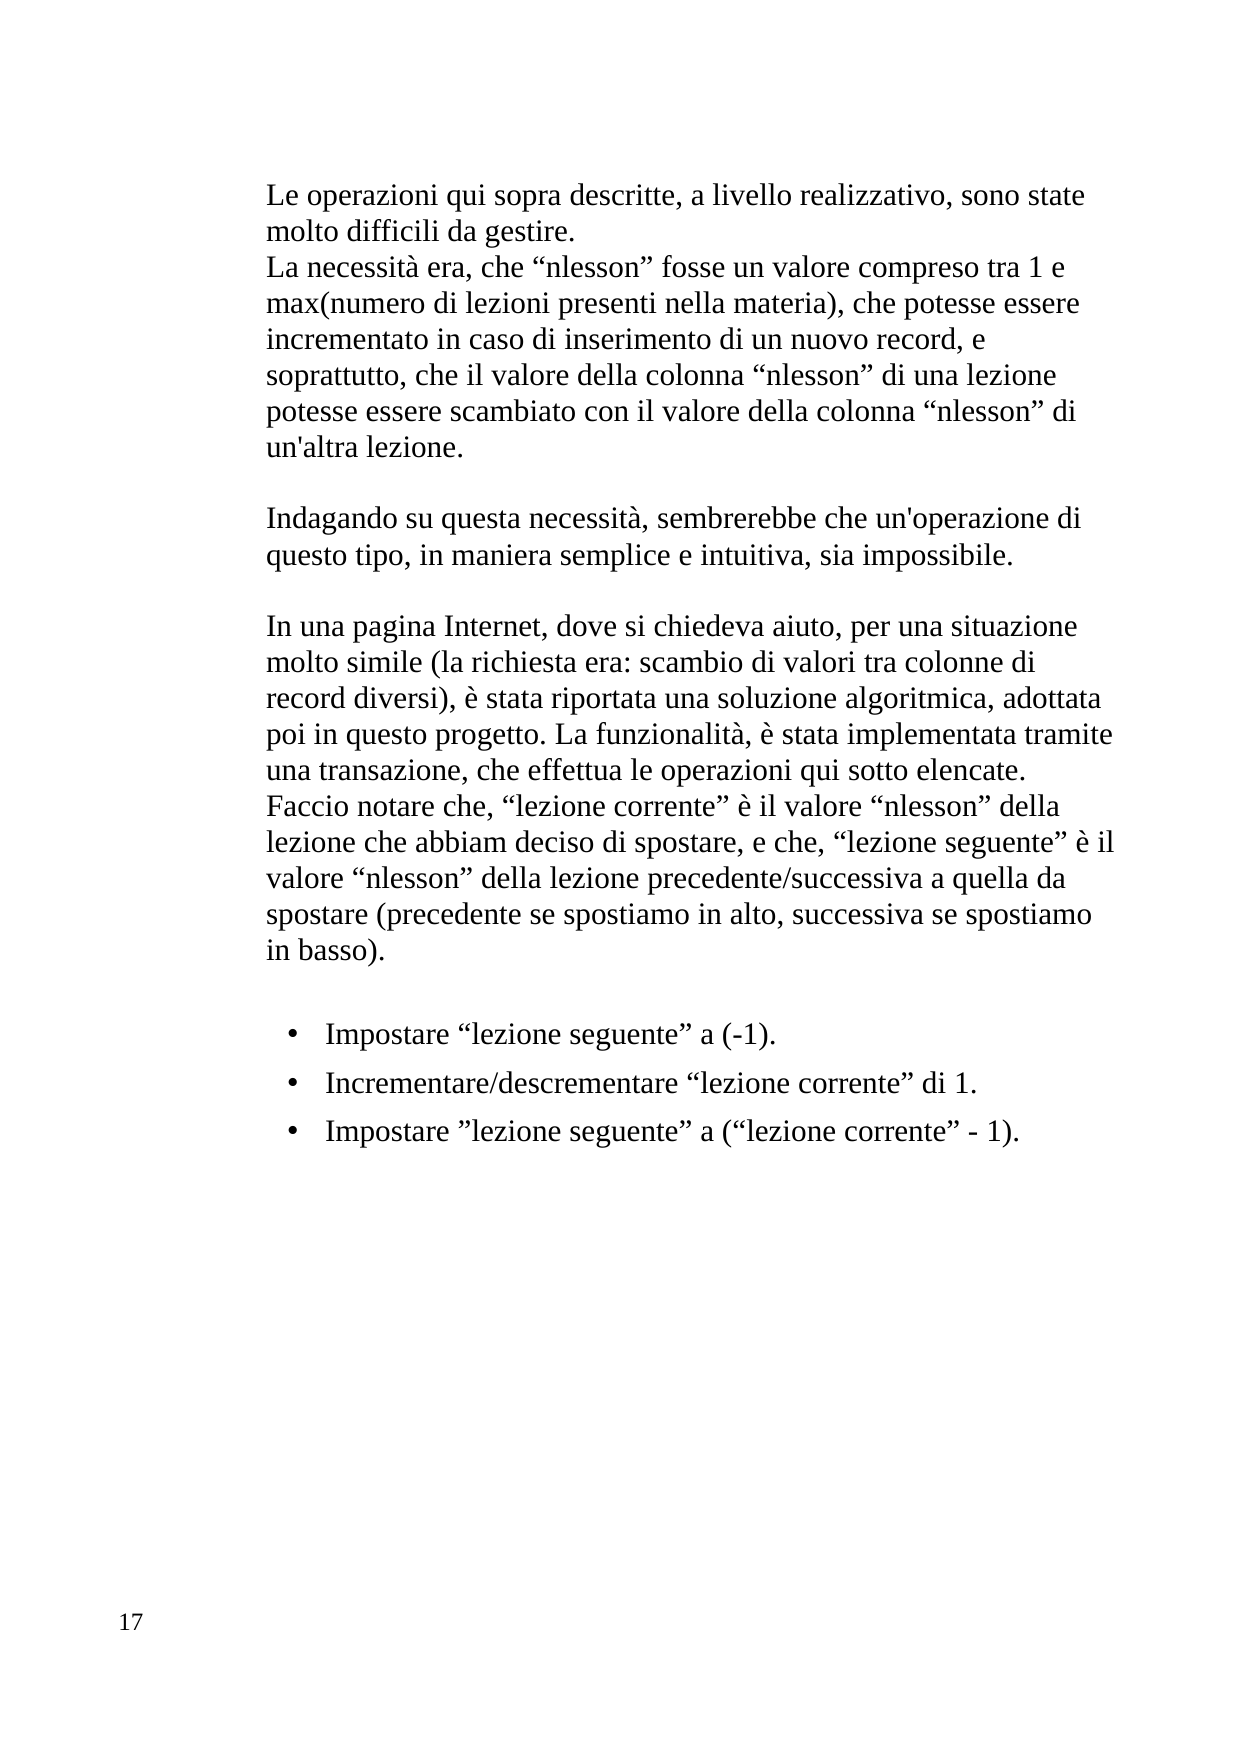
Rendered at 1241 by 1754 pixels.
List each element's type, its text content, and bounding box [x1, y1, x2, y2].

list Incrementare/descrementare “lezione corrente” di 1. [287, 1064, 1122, 1100]
list Le operazioni qui sopra descritte, a livello realizzativo, sono state molto difficili da gestire. La necessità era, che “nlesson” fosse un valore compreso tra 1 e max(numero di lezioni presenti nella materia), che potesse essere incrementato in caso di inserimento di un nuovo record, e soprattutto, che il valore della colonna “nlesson” di una lezione potesse essere scambiato con il valore della colonna “nlesson” di un'altra lezione. Indagando su questa necessità, sembrerebbe che un'operazione di questo tipo, in maniera semplice e intuitiva, sia impossibile. In una pagina Internet, dove si chiedeva aiuto, per una situazione molto simile (la richiesta era: scambio di valori tra colonne di record diversi), è stata riportata una soluzione algoritmica, adottata poi in questo progetto. La funzionalità, è stata implementata tramite una transazione, che effettua le operazioni qui sotto elencate. Faccio notare che, “lezione corrente” è il valore “nlesson” della lezione che abbiam deciso di spostare, e che, “lezione seguente” è il valore “nlesson” della lezione precedente/successiva a quella da spostare (precedente se spostiamo in alto, successiva se spostiamo in basso). [228, 176, 1122, 1003]
list Impostare “lezione seguente” a (-1). [287, 1015, 1122, 1051]
list Impostare ”lezione seguente” a (“lezione corrente” - 1). [287, 1112, 1122, 1148]
